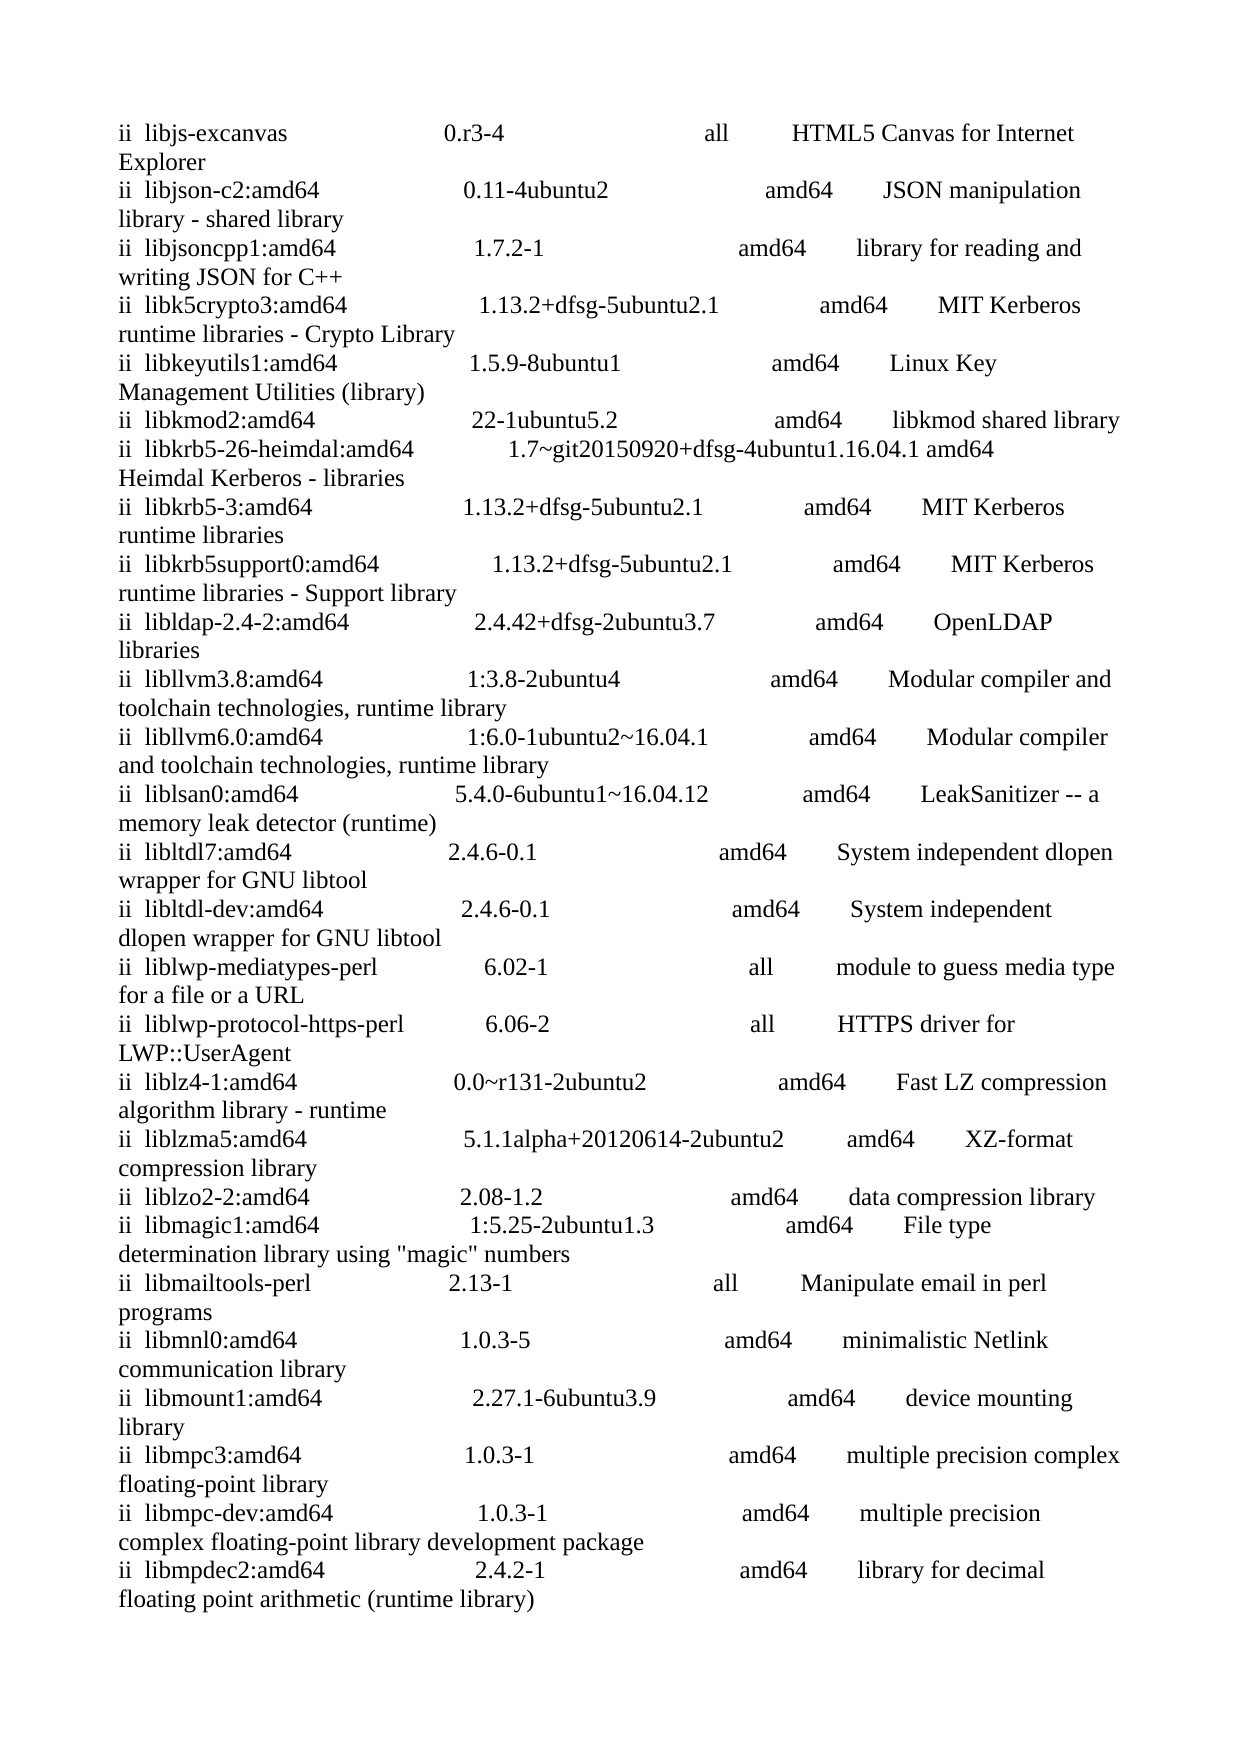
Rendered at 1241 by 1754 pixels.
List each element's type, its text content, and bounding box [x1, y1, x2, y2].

text ii liblzma5:amd64 5.1.1alpha+20120614-2ubuntu2 amd64 XZ-format compression library [118, 1124, 1122, 1182]
text ii liblzo2-2:amd64 2.08-1.2 amd64 data compression library [118, 1182, 1122, 1211]
text ii libjs-excanvas 0.r3-4 all HTML5 Canvas for Internet Explorer [118, 118, 1122, 176]
text ii libk5crypto3:amd64 1.13.2+dfsg-5ubuntu2.1 amd64 MIT Kerberos runtime libraries - Crypto Library [118, 291, 1122, 348]
text ii liblsan0:amd64 5.4.0-6ubuntu1~16.04.12 amd64 LeakSanitizer -- a memory leak detector (runtime) [118, 779, 1122, 837]
text ii libkeyutils1:amd64 1.5.9-8ubuntu1 amd64 Linux Key Management Utilities (library) [118, 348, 1122, 406]
text ii liblwp-protocol-https-perl 6.06-2 all HTTPS driver for LWP::UserAgent [118, 1009, 1122, 1067]
text ii libmpc-dev:amd64 1.0.3-1 amd64 multiple precision complex floating-point library development package [118, 1498, 1122, 1556]
text ii libkrb5-3:amd64 1.13.2+dfsg-5ubuntu2.1 amd64 MIT Kerberos runtime libraries [118, 492, 1122, 549]
text ii libllvm3.8:amd64 1:3.8-2ubuntu4 amd64 Modular compiler and toolchain technologies, runtime library [118, 664, 1122, 722]
text ii libltdl-dev:amd64 2.4.6-0.1 amd64 System independent dlopen wrapper for GNU libtool [118, 894, 1122, 952]
text ii libllvm6.0:amd64 1:6.0-1ubuntu2~16.04.1 amd64 Modular compiler and toolchain technologies, runtime library [118, 722, 1122, 779]
text ii libjsoncpp1:amd64 1.7.2-1 amd64 library for reading and writing JSON for C++ [118, 233, 1122, 291]
text ii libmount1:amd64 2.27.1-6ubuntu3.9 amd64 device mounting library [118, 1383, 1122, 1441]
text ii libldap-2.4-2:amd64 2.4.42+dfsg-2ubuntu3.7 amd64 OpenLDAP libraries [118, 607, 1122, 664]
text ii libkrb5support0:amd64 1.13.2+dfsg-5ubuntu2.1 amd64 MIT Kerberos runtime libraries - Support library [118, 549, 1122, 607]
text ii libltdl7:amd64 2.4.6-0.1 amd64 System independent dlopen wrapper for GNU libtool [118, 837, 1122, 894]
text ii libmailtools-perl 2.13-1 all Manipulate email in perl programs [118, 1268, 1122, 1326]
text ii libmagic1:amd64 1:5.25-2ubuntu1.3 amd64 File type determination library using "magic" numbers [118, 1211, 1122, 1268]
text ii libmpc3:amd64 1.0.3-1 amd64 multiple precision complex floating-point library [118, 1441, 1122, 1498]
text ii libmpdec2:amd64 2.4.2-1 amd64 library for decimal floating point arithmetic (runtime library) [118, 1556, 1122, 1613]
text ii liblz4-1:amd64 0.0~r131-2ubuntu2 amd64 Fast LZ compression algorithm library - runtime [118, 1067, 1122, 1124]
text ii liblwp-mediatypes-perl 6.02-1 all module to guess media type for a file or a URL [118, 952, 1122, 1009]
text ii libjson-c2:amd64 0.11-4ubuntu2 amd64 JSON manipulation library - shared library [118, 176, 1122, 233]
text ii libmnl0:amd64 1.0.3-5 amd64 minimalistic Netlink communication library [118, 1326, 1122, 1383]
text ii libkmod2:amd64 22-1ubuntu5.2 amd64 libkmod shared library [118, 406, 1122, 434]
text ii libkrb5-26-heimdal:amd64 1.7~git20150920+dfsg-4ubuntu1.16.04.1 amd64 Heimdal Kerberos - libraries [118, 434, 1122, 492]
